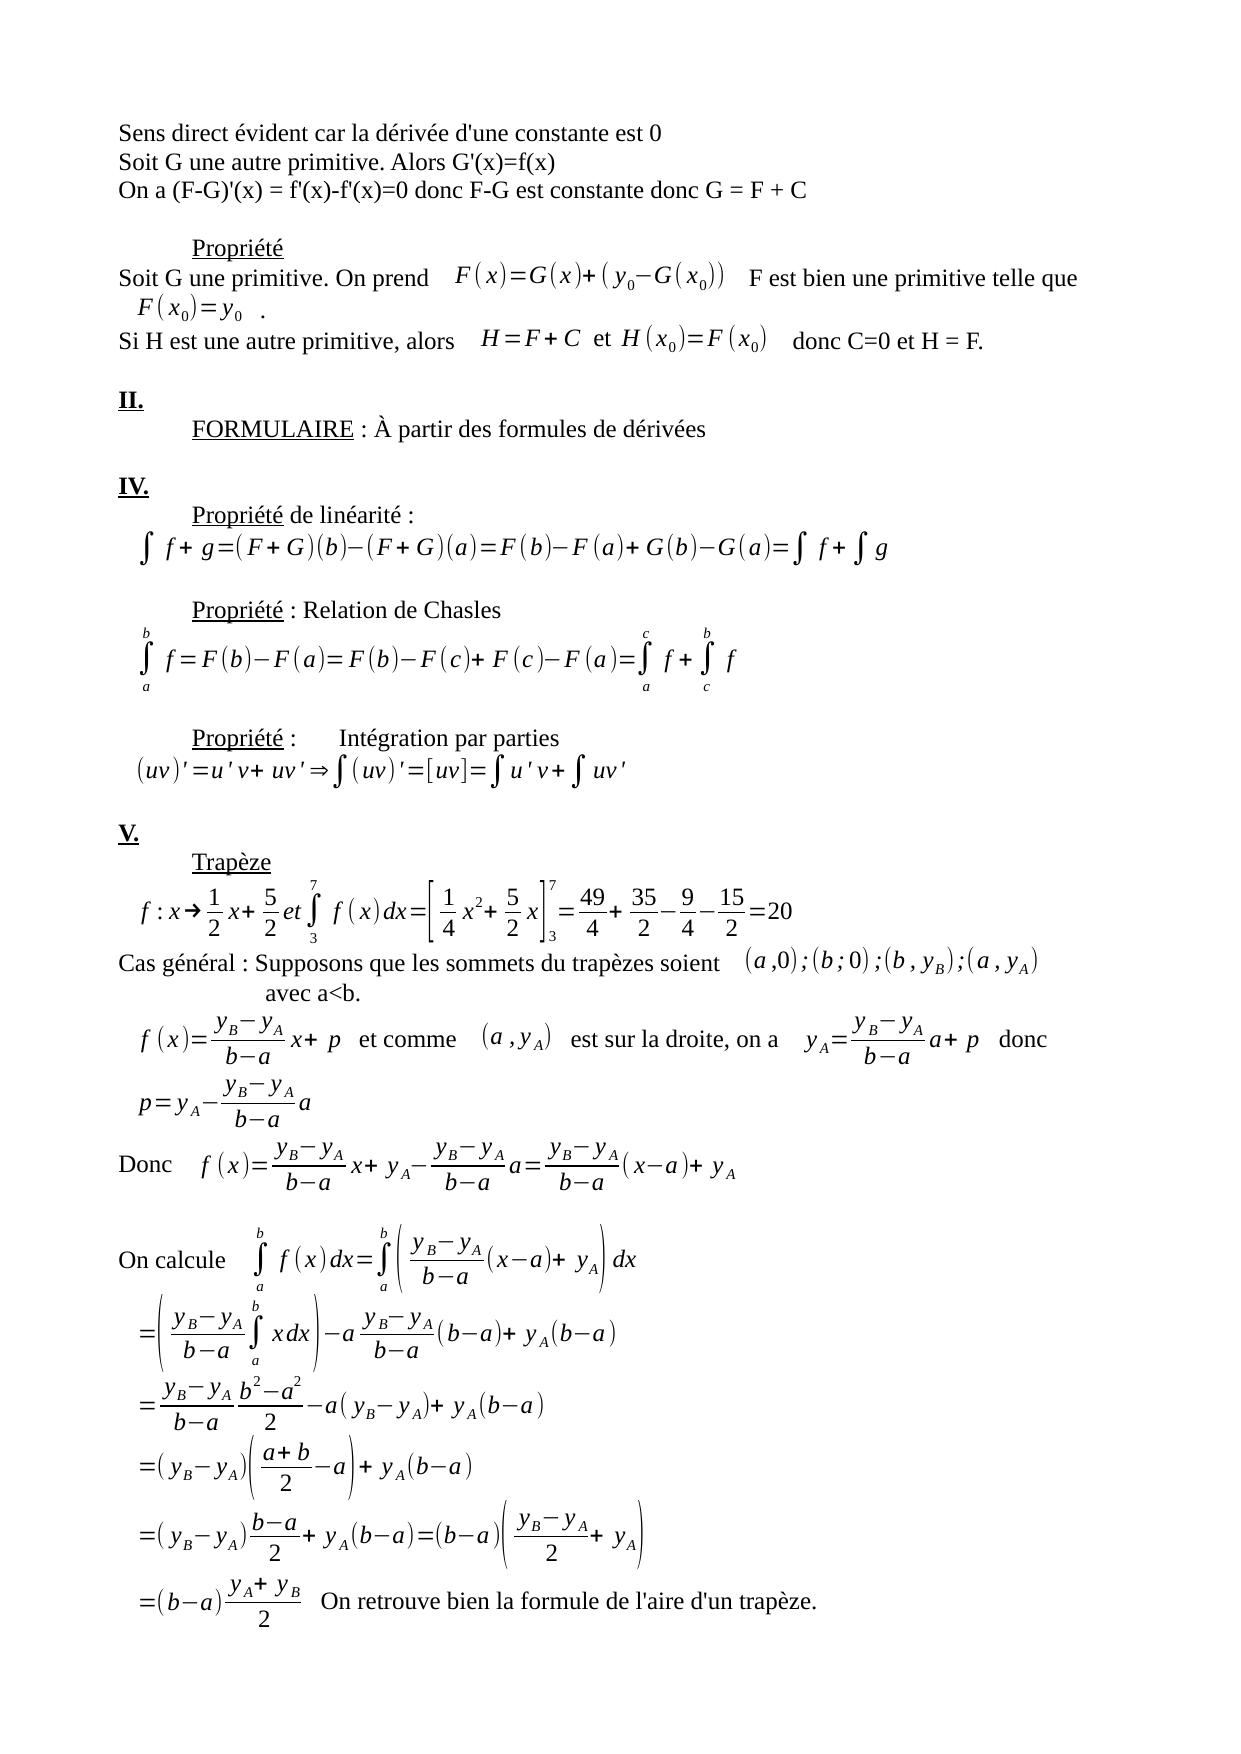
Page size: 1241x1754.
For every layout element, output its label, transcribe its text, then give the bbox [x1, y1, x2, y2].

text On calcule [118, 1224, 1122, 1295]
text V. [118, 818, 1122, 847]
text et comme est sur la droite, on a donc [118, 1007, 1122, 1070]
text Si H est une autre primitive, alors donc C=0 et H = F. [118, 325, 1122, 356]
text FORMULAIRE : À partir des formules de dérivées [118, 414, 1122, 442]
text Propriété de linéarité : [118, 500, 1122, 529]
text Sens direct évident car la dérivée d'une constante est 0 [118, 118, 1122, 147]
text Donc [118, 1132, 1122, 1195]
text Soit G une autre primitive. Alors G'(x)=f(x) [118, 147, 1122, 176]
text Soit G une primitive. On prend F est bien une primitive telle que . [118, 262, 1122, 325]
text On a (F-G)'(x) = f'(x)-f'(x)=0 donc F-G est constante donc G = F + C [118, 176, 1122, 204]
text On retrouve bien la formule de l'aire d'un trapèze. [118, 1569, 1122, 1632]
text Propriété : Relation de Chasles [118, 595, 1122, 624]
text Propriété [118, 233, 1122, 262]
text Cas général : Supposons que les sommets du trapèzes soient [118, 947, 1122, 978]
text avec a<b. [118, 978, 1122, 1007]
text Propriété : Intégration par parties [118, 723, 1122, 752]
text II. [118, 385, 1122, 414]
text Trapèze [118, 847, 1122, 876]
text IV. [118, 471, 1122, 500]
